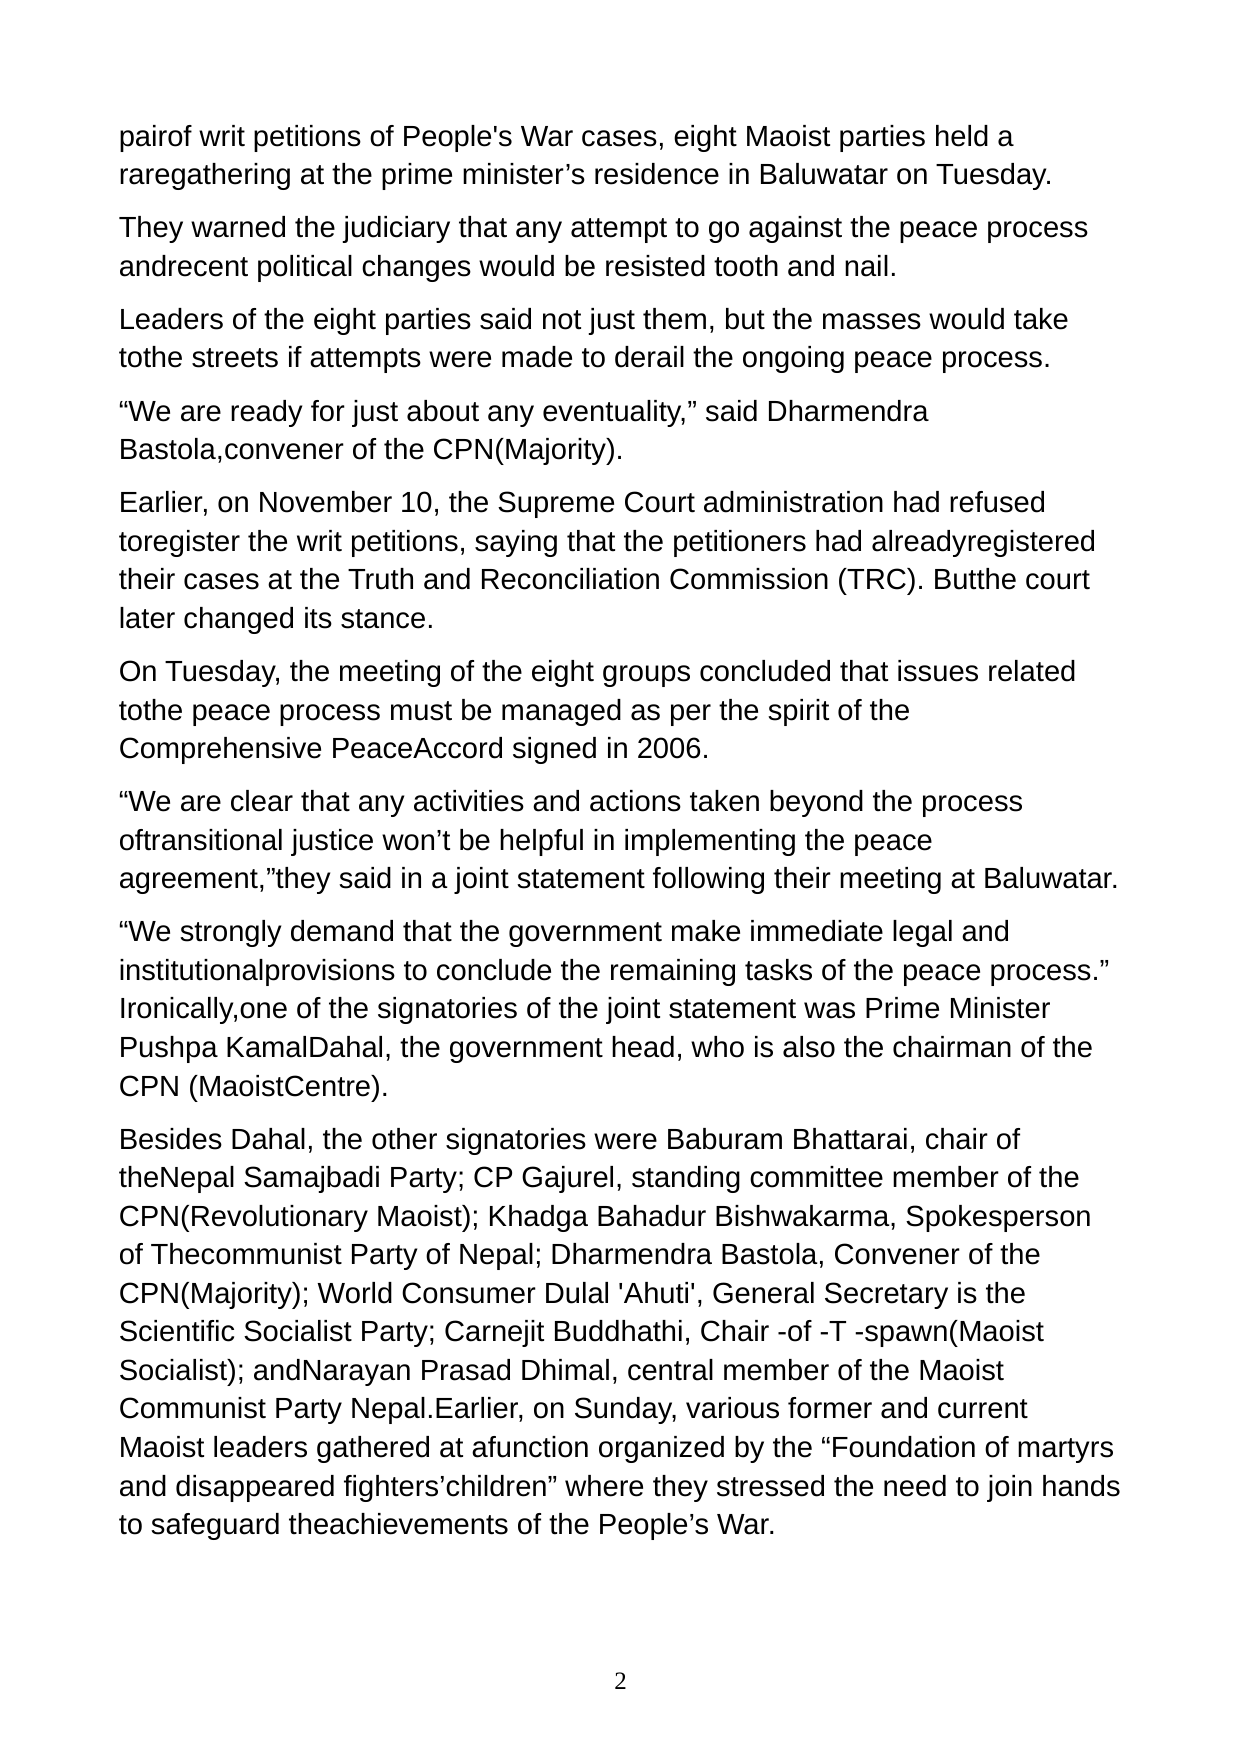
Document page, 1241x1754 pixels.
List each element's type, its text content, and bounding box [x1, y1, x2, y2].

text They warned the judiciary that any attempt to go against the peace process andrecent political changes would be resisted tooth and nail. [118, 210, 1122, 282]
text pairof writ petitions of People's War cases, eight Maoist parties held a raregathering at the prime minister’s residence in Baluwatar on Tuesday. [118, 118, 1122, 191]
text Besides Dahal, the other signatories were Baburam Bhattarai, chair of theNepal Samajbadi Party; CP Gajurel, standing committee member of the CPN(Revolutionary Maoist); Khadga Bahadur Bishwakarma, Spokesperson of Thecommunist Party of Nepal; Dharmendra Bastola, Convener of the CPN(Majority); World Consumer Dulal 'Ahuti', General Secretary is the Scientific Socialist Party; Carnejit Buddhathi, Chair -of -T -spawn(Maoist Socialist); andNarayan Prasad Dhimal, central member of the Maoist Communist Party Nepal.Earlier, on Sunday, various former and current Maoist leaders gathered at afunction organized by the “Foundation of martyrs and disappeared fighters’children” where they stressed the need to join hands to safeguard theachievements of the People’s War. [118, 1122, 1122, 1541]
text “We are ready for just about any eventuality,” said Dharmendra Bastola,convener of the CPN(Majority). [118, 393, 1122, 466]
text Earlier, on November 10, the Supreme Court administration had refused toregister the writ petitions, saying that the petitioners had alreadyregistered their cases at the Truth and Reconciliation Commission (TRC). Butthe court later changed its stance. [118, 485, 1122, 634]
text “We are clear that any activities and actions taken beyond the process oftransitional justice won’t be helpful in implementing the peace agreement,”they said in a joint statement following their meeting at Baluwatar. [118, 784, 1122, 895]
text On Tuesday, the meeting of the eight groups concluded that issues related tothe peace process must be managed as per the spirit of the Comprehensive PeaceAccord signed in 2006. [118, 654, 1122, 764]
text “We strongly demand that the government make immediate legal and institutionalprovisions to conclude the remaining tasks of the peace process.” Ironically,one of the signatories of the joint statement was Prime Minister Pushpa KamalDahal, the government head, who is also the chairman of the CPN (MaoistCentre). [118, 914, 1122, 1102]
text Leaders of the eight parties said not just them, but the masses would take tothe streets if attempts were made to derail the ongoing peace process. [118, 302, 1122, 374]
